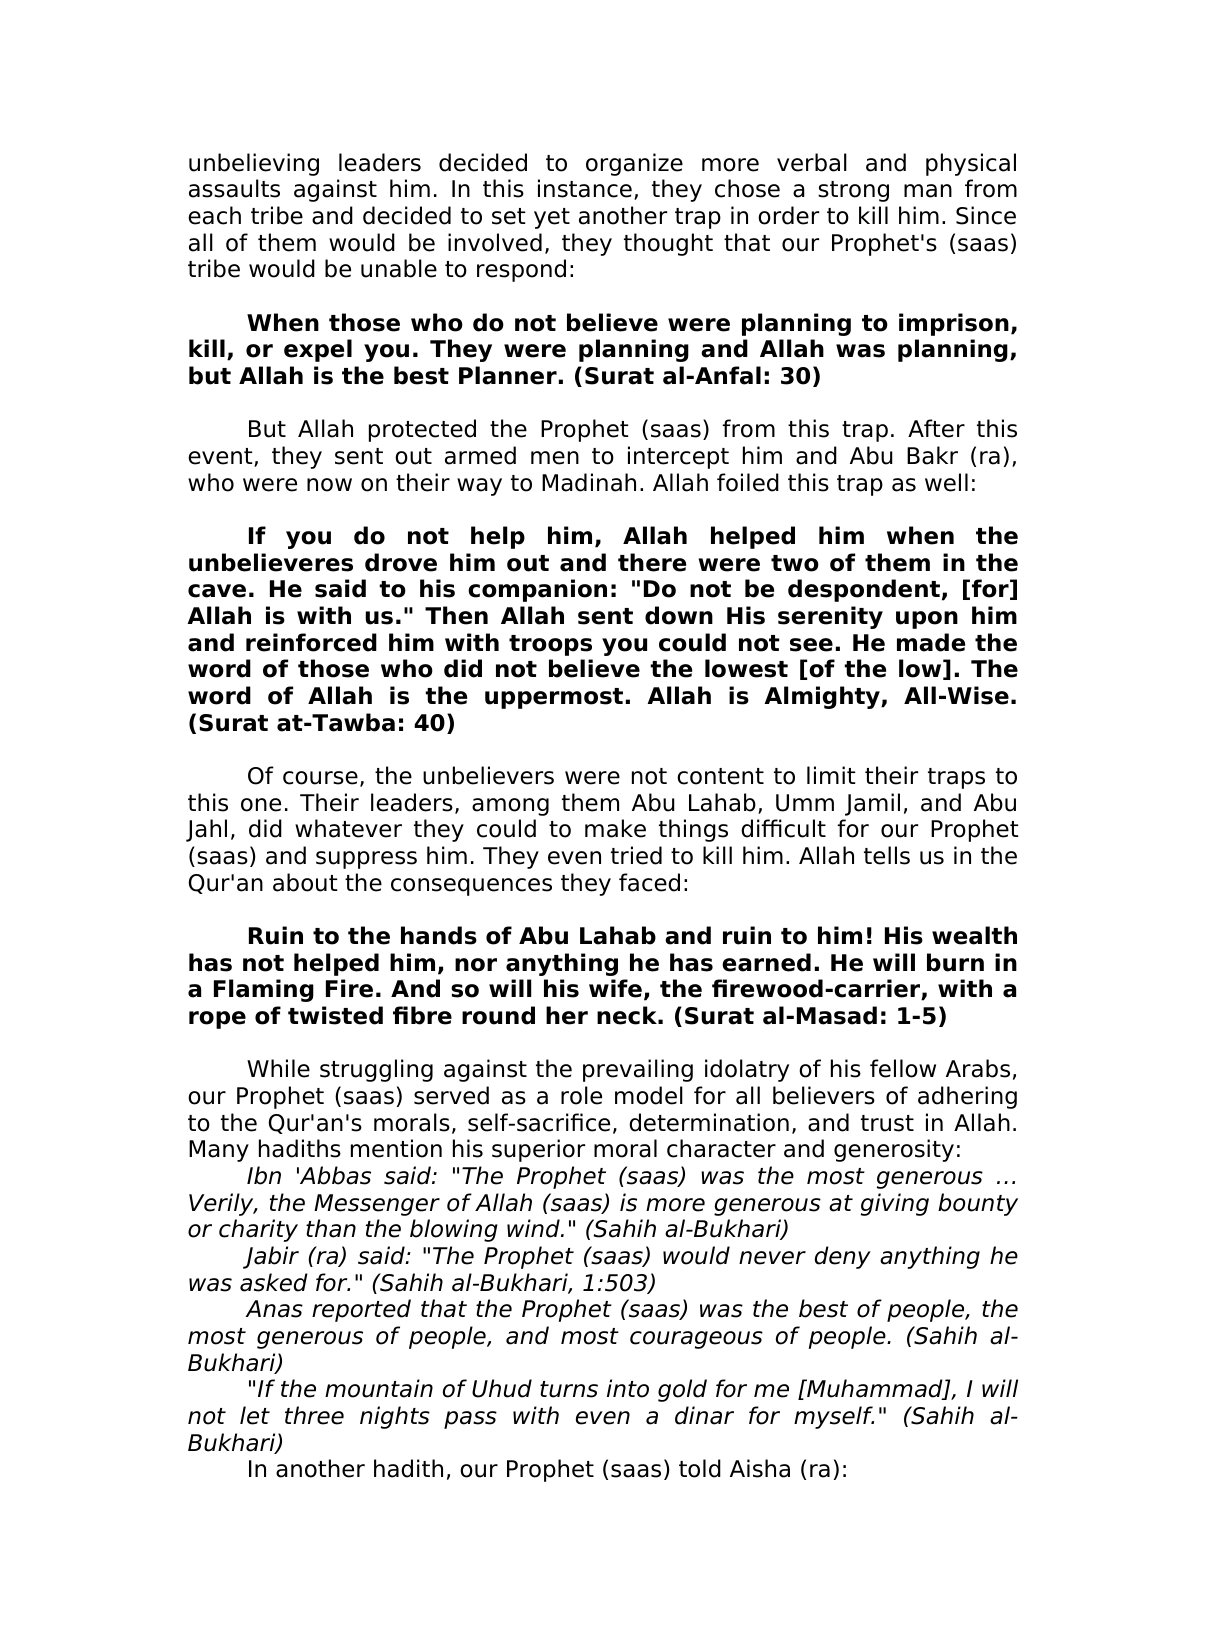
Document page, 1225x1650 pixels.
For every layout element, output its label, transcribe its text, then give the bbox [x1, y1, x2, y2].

text But Allah protected the Prophet (saas) from this trap. After this event, they sent out armed men to intercept him and Abu Bakr (ra), who were now on their way to Madinah. Allah foiled this trap as well: [187, 417, 1020, 497]
text Anas reported that the Prophet (saas) was the best of people, the most generous of people, and most courageous of people. (Sahih al-Bukhari) [187, 1297, 1020, 1377]
text Jabir (ra) said: "The Prophet (saas) would never deny anything he was asked for." (Sahih al-Bukhari, 1:503) [187, 1243, 1020, 1297]
text In another hadith, our Prophet (saas) told Aisha (ra): [187, 1457, 1020, 1483]
text When those who do not believe were planning to imprison, kill, or expel you. They were planning and Allah was planning, but Allah is the best Planner. (Surat al-Anfal: 30) [187, 310, 1020, 390]
text Of course, the unbelievers were not content to limit their traps to this one. Their leaders, among them Abu Lahab, Umm Jamil, and Abu Jahl, did whatever they could to make things difficult for our Prophet (saas) and suppress him. They even tried to kill him. Allah tells us in the Qur'an about the consequences they faced: [187, 763, 1020, 897]
text unbelieving leaders decided to organize more verbal and physical assaults against him. In this instance, they chose a strong man from each tribe and decided to set yet another trap in order to kill him. Since all of them would be involved, they thought that our Prophet's (saas) tribe would be unable to respond: [187, 150, 1020, 283]
text Ruin to the hands of Abu Lahab and ruin to him! His wealth has not helped him, nor anything he has earned. He will burn in a Flaming Fire. And so will his wife, the firewood-carrier, with a rope of twisted fibre round her neck. (Surat al-Masad: 1-5) [187, 923, 1020, 1030]
text "If the mountain of Uhud turns into gold for me [Muhammad], I will not let three nights pass with even a dinar for myself." (Sahih al-Bukhari) [187, 1377, 1020, 1457]
text If you do not help him, Allah helped him when the unbelieveres drove him out and there were two of them in the cave. He said to his companion: "Do not be despondent, [for] Allah is with us." Then Allah sent down His serenity upon him and reinforced him with troops you could not see. He made the word of those who did not believe the lowest [of the low]. The word of Allah is the uppermost. Allah is Almighty, All-Wise. (Surat at-Tawba: 40) [187, 523, 1020, 737]
text While struggling against the prevailing idolatry of his fellow Arabs, our Prophet (saas) served as a role model for all believers of adhering to the Qur'an's morals, self-sacrifice, determination, and trust in Allah. Many hadiths mention his superior moral character and generosity: [187, 1057, 1020, 1163]
text Ibn 'Abbas said: "The Prophet (saas) was the most generous … Verily, the Messenger of Allah (saas) is more generous at giving bounty or charity than the blowing wind." (Sahih al-Bukhari) [187, 1163, 1020, 1243]
